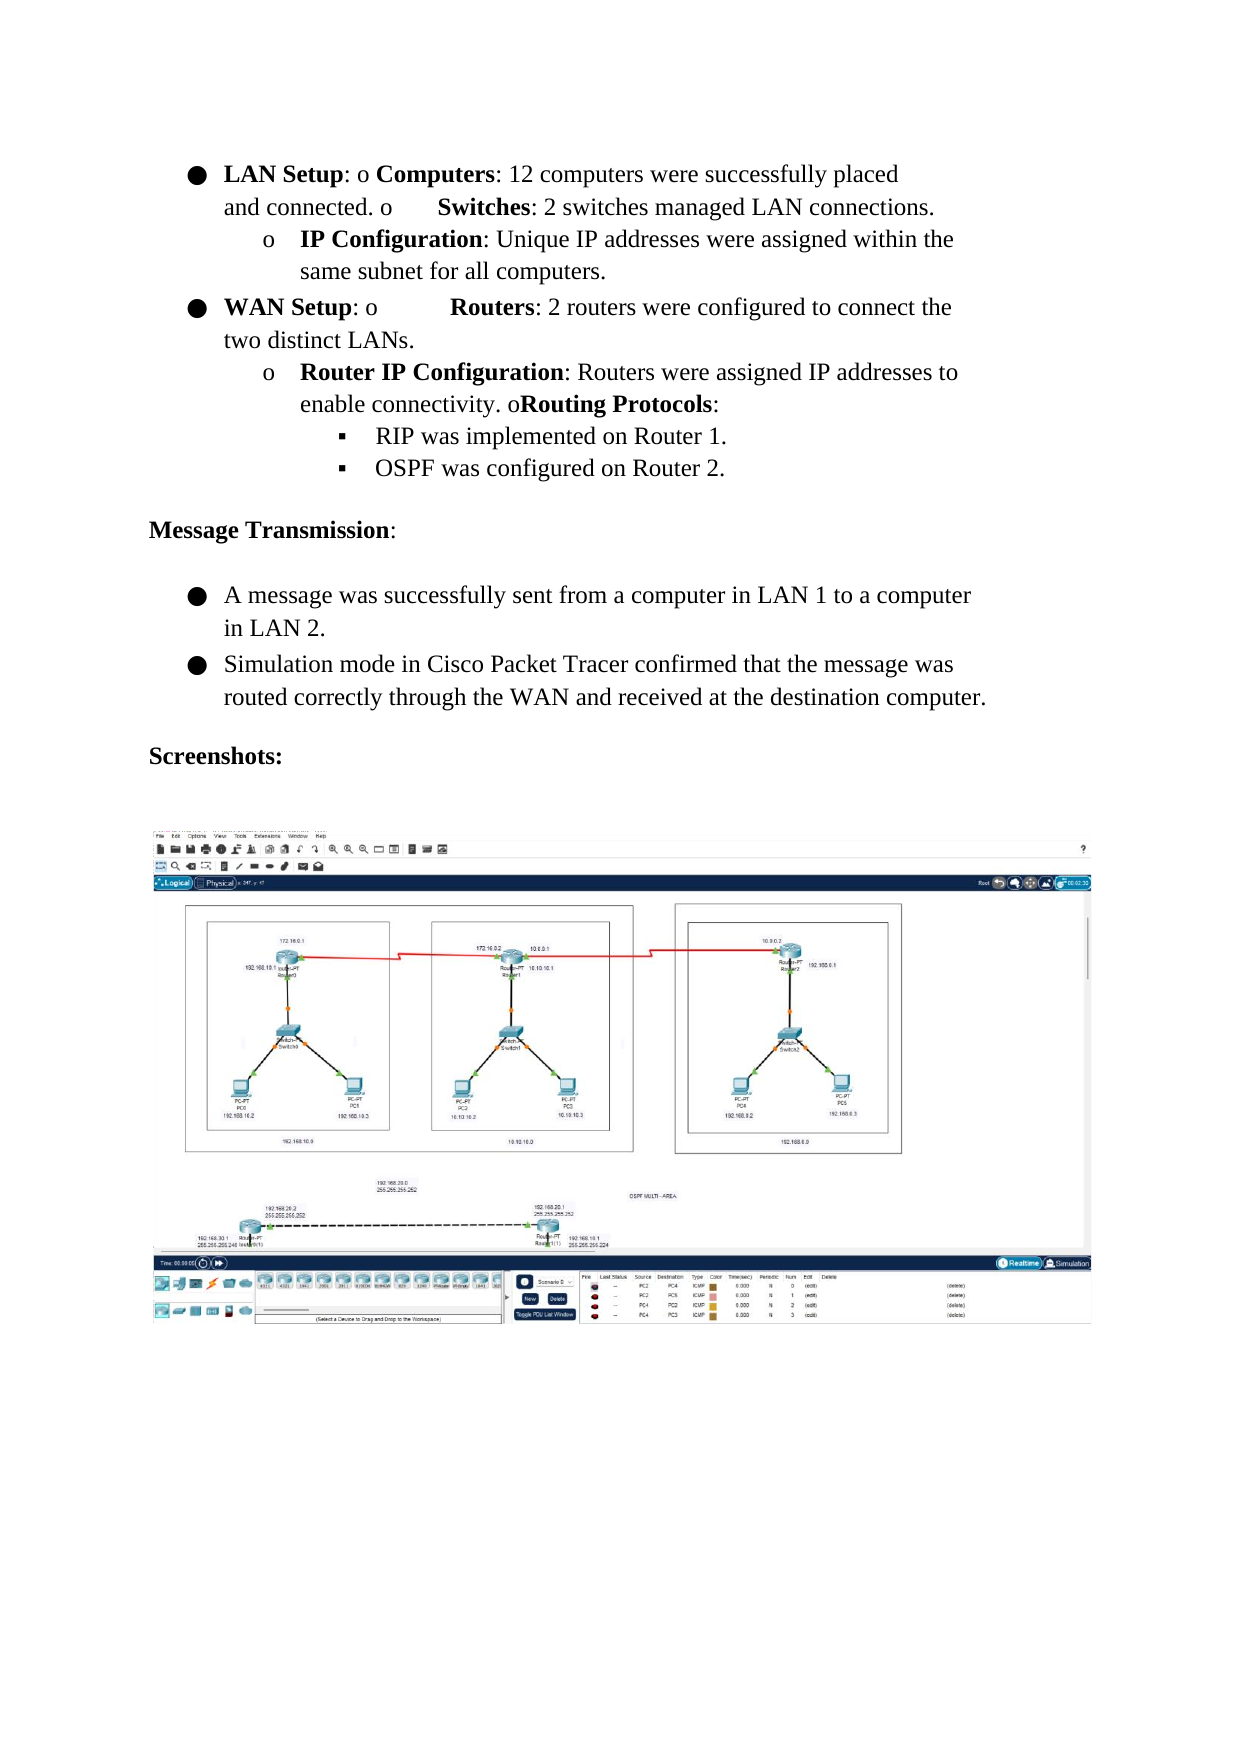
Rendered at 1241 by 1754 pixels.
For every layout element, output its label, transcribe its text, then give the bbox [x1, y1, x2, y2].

picture [153, 831, 1092, 1324]
list Simulation mode in Cisco Packet Tracer confirmed that the message was routed correctly through the WAN and received at the destination computer. [186, 645, 1022, 711]
list IP Configuration: Unique IP addresses were assigned within the same subnet for all computers. [262, 224, 1010, 285]
list LAN Setup: o Computers: 12 computers were successfully placed and connected. o Switches: 2 switches managed LAN connections. [186, 155, 939, 221]
list RIP was implemented on Router 1. [338, 421, 1107, 450]
subtitle Screenshots: [148, 741, 1107, 769]
list A message was successfully sent from a computer in LAN 1 to a computer in LAN 2. [186, 577, 995, 642]
list WAN Setup: o Routers: 2 routers were configured to connect the two distinct LANs. [186, 288, 994, 354]
list Router IP Configuration: Routers were assigned IP addresses to enable connectivity. oRouting Protocols: [262, 357, 1028, 418]
subtitle Message Transmission: [148, 515, 1107, 544]
list OSPF was configured on Router 2. [338, 453, 1107, 482]
